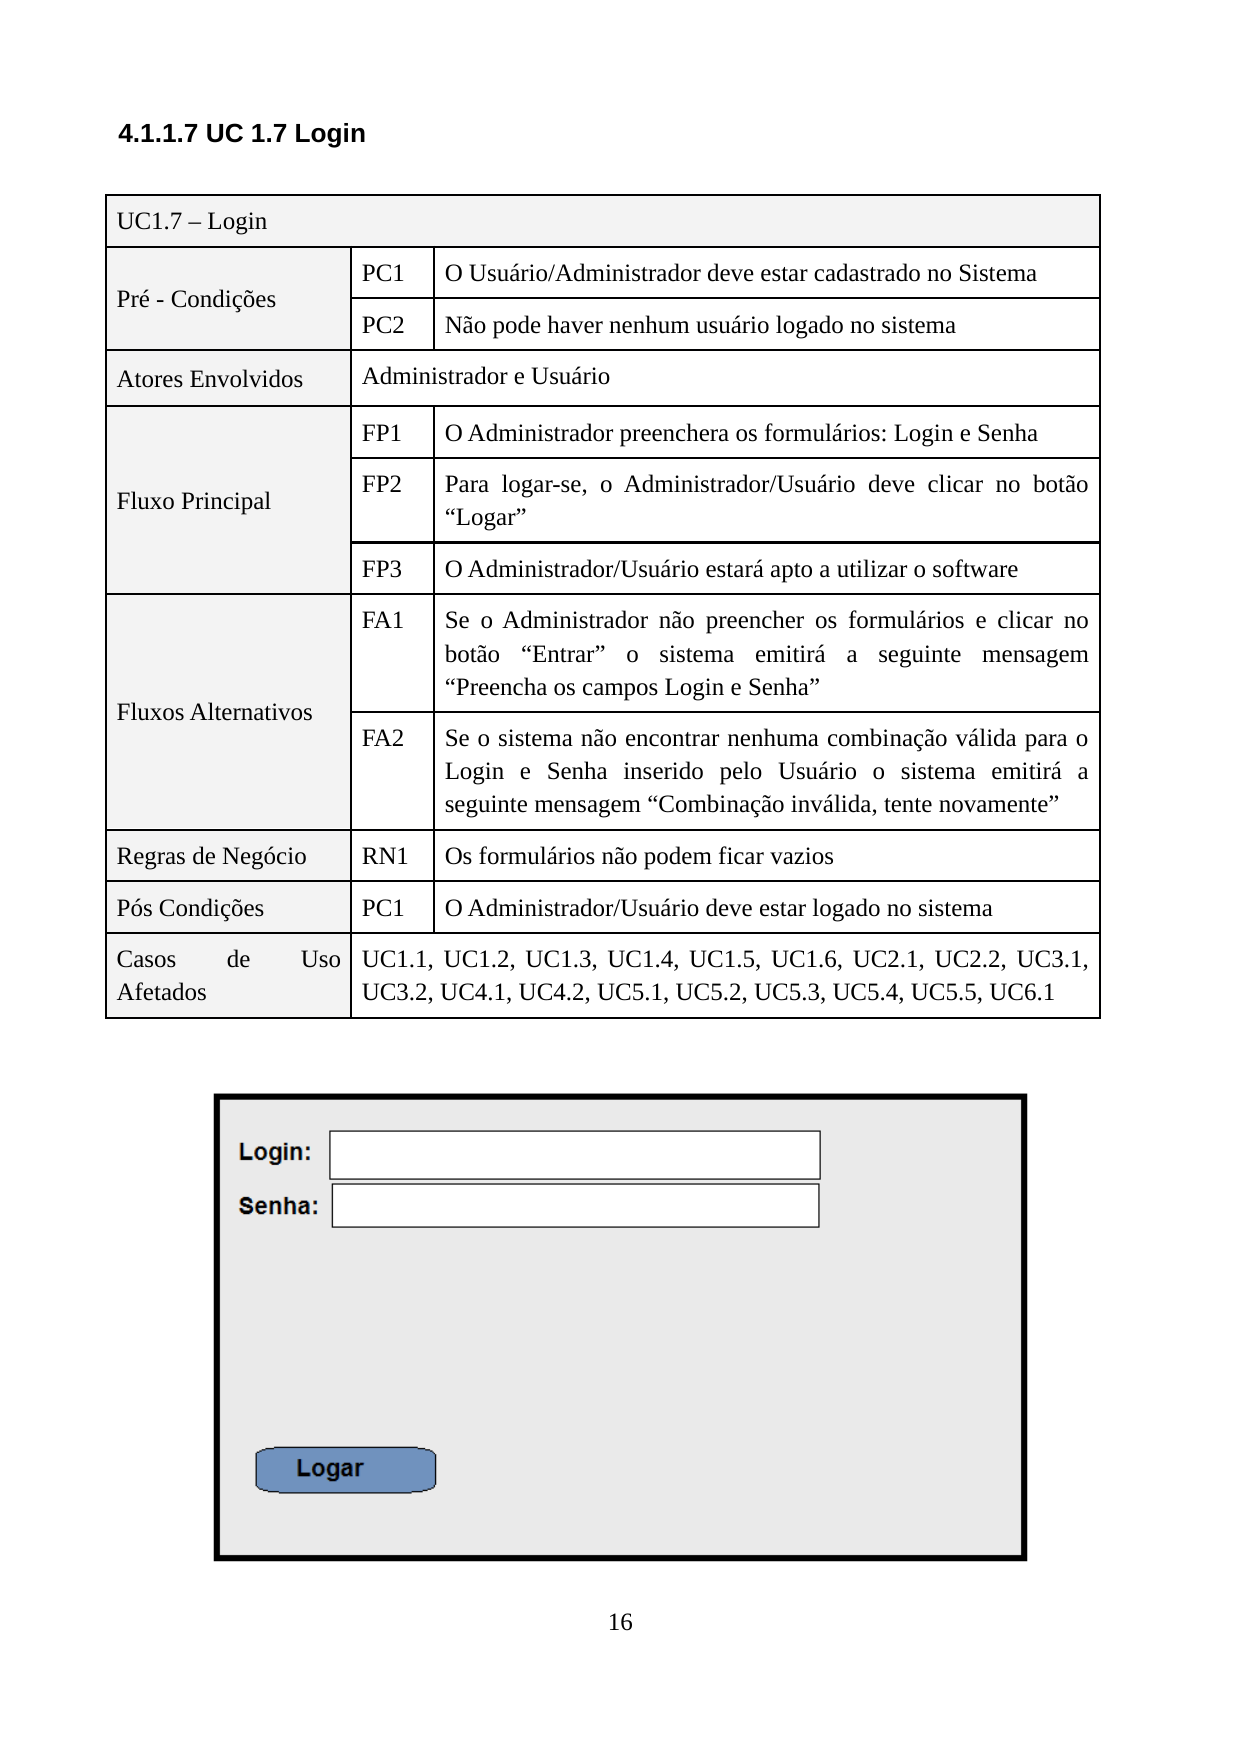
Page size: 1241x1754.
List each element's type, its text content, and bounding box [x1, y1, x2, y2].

picture [209, 1090, 1031, 1565]
table_cell Pós Condições [107, 882, 350, 932]
table_cell Atores Envolvidos [107, 351, 350, 405]
table_cell PC2 [352, 299, 433, 349]
table_cell PC1 [352, 882, 433, 932]
table_cell Os formulários não podem ficar vazios [435, 831, 1099, 880]
table_cell Se o sistema não encontrar nenhuma combinação válida para o Login e Senha inserido pelo Usuário o sistema emitirá a seguinte mensagem “Combinação inválida, tente novamente” [435, 713, 1099, 828]
table_cell Para logar-se, o Administrador/Usuário deve clicar no botão “Logar” [435, 459, 1099, 541]
table_cell FP2 [352, 459, 433, 541]
table_cell Regras de Negócio [107, 831, 350, 880]
table_cell Não pode haver nenhum usuário logado no sistema [435, 299, 1099, 349]
table_cell Pré - Condições [107, 248, 350, 349]
table_cell Administrador e Usuário [352, 351, 1099, 405]
table_cell Fluxos Alternativos [107, 595, 350, 828]
table_cell Casos de Uso Afetados [107, 934, 350, 1017]
table_cell Fluxo Principal [107, 407, 350, 593]
table_cell O Usuário/Administrador deve estar cadastrado no Sistema [435, 248, 1099, 297]
table_cell RN1 [352, 831, 433, 880]
table_cell FA1 [352, 595, 433, 711]
table_cell UC1.1, UC1.2, UC1.3, UC1.4, UC1.5, UC1.6, UC2.1, UC2.2, UC3.1, UC3.2, UC4.1, UC4.2, UC5.1, UC5.2, UC5.3, UC5.4, UC5.5, UC6.1 [352, 934, 1099, 1017]
table_cell FA2 [352, 713, 433, 828]
table_cell FP3 [352, 544, 433, 593]
table_cell Se o Administrador não preencher os formulários e clicar no botão “Entrar” o sistema emitirá a seguinte mensagem “Preencha os campos Login e Senha” [435, 595, 1099, 711]
table_cell O Administrador/Usuário deve estar logado no sistema [435, 882, 1099, 932]
table_cell PC1 [352, 248, 433, 297]
table_cell FP1 [352, 407, 433, 457]
table_cell O Administrador preenchera os formulários: Login e Senha [435, 407, 1099, 457]
table_cell O Administrador/Usuário estará apto a utilizar o software [435, 544, 1099, 593]
subtitle 4.1.1.7 UC 1.7 Login [118, 118, 1122, 148]
table_header UC1.7 – Login [107, 196, 1099, 246]
